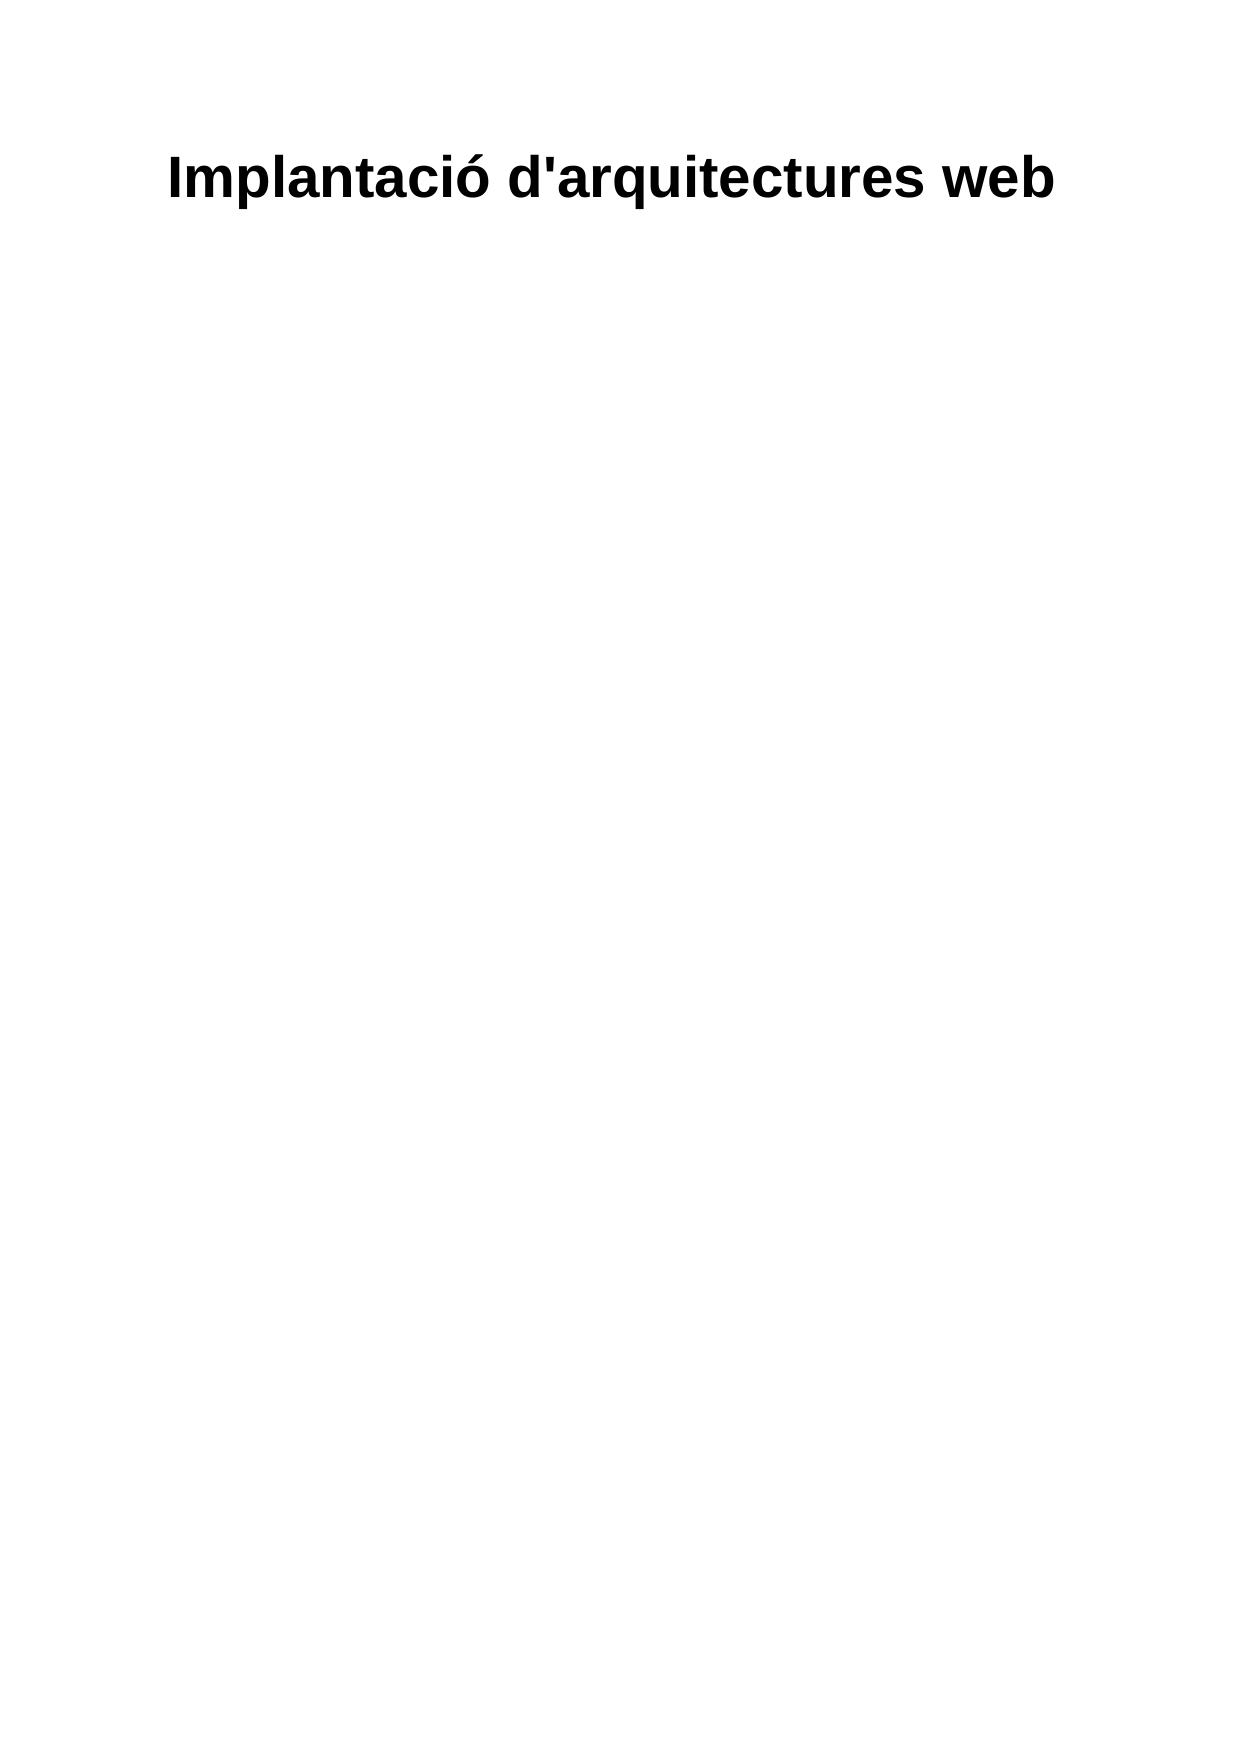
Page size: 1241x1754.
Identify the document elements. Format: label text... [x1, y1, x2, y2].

title Implantació d'arquitectures web [118, 143, 1122, 210]
